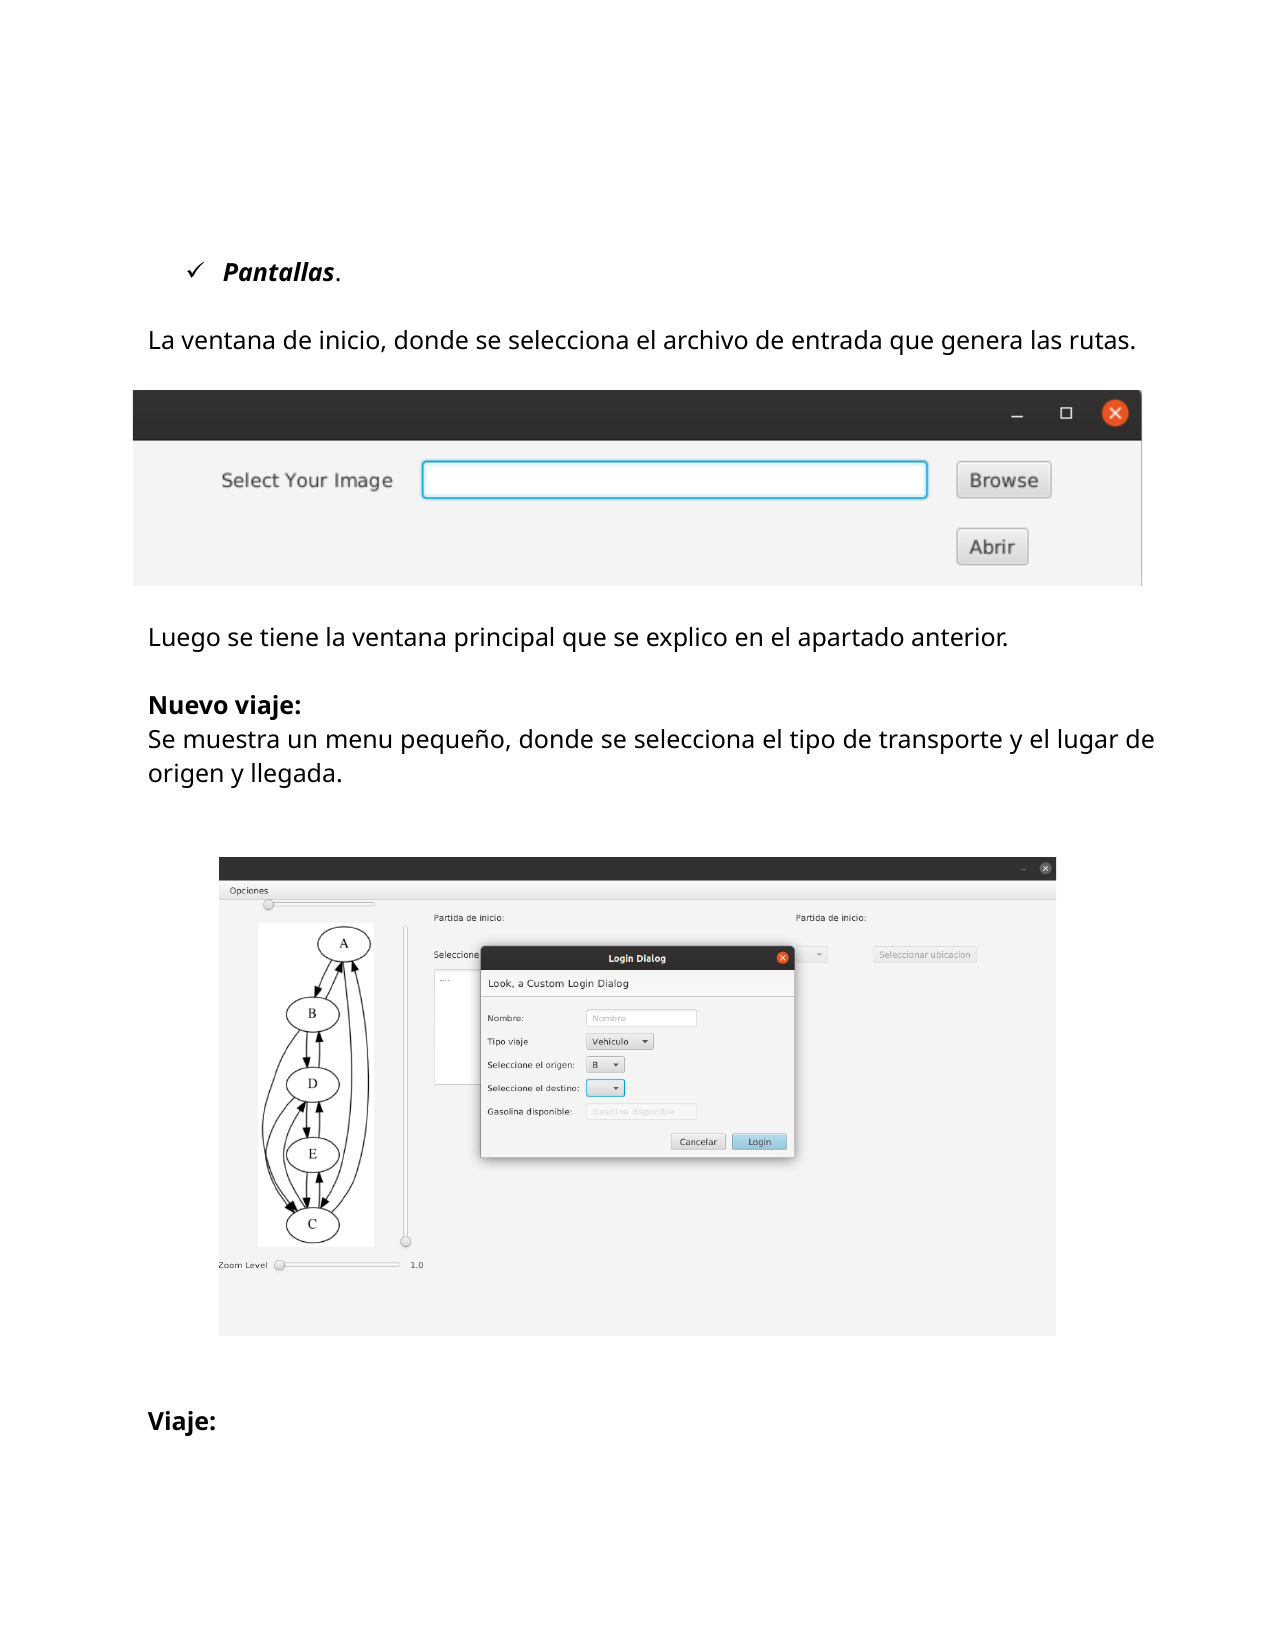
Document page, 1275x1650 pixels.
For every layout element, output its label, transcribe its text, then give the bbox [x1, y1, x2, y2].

text Viaje: [148, 1404, 1157, 1438]
text Se muestra un menu pequeño, donde se selecciona el tipo de transporte y el lugar de origen y llegada. [148, 721, 1157, 789]
picture [132, 390, 1143, 586]
text Nuevo viaje: [148, 687, 1157, 721]
text Luego se tiene la ventana principal que se explico en el apartado anterior. [148, 619, 1157, 653]
text La ventana de inicio, donde se selecciona el archivo de entrada que genera las rutas. [148, 322, 1157, 357]
list Pantallas. [185, 254, 1157, 288]
picture [219, 857, 1057, 1336]
